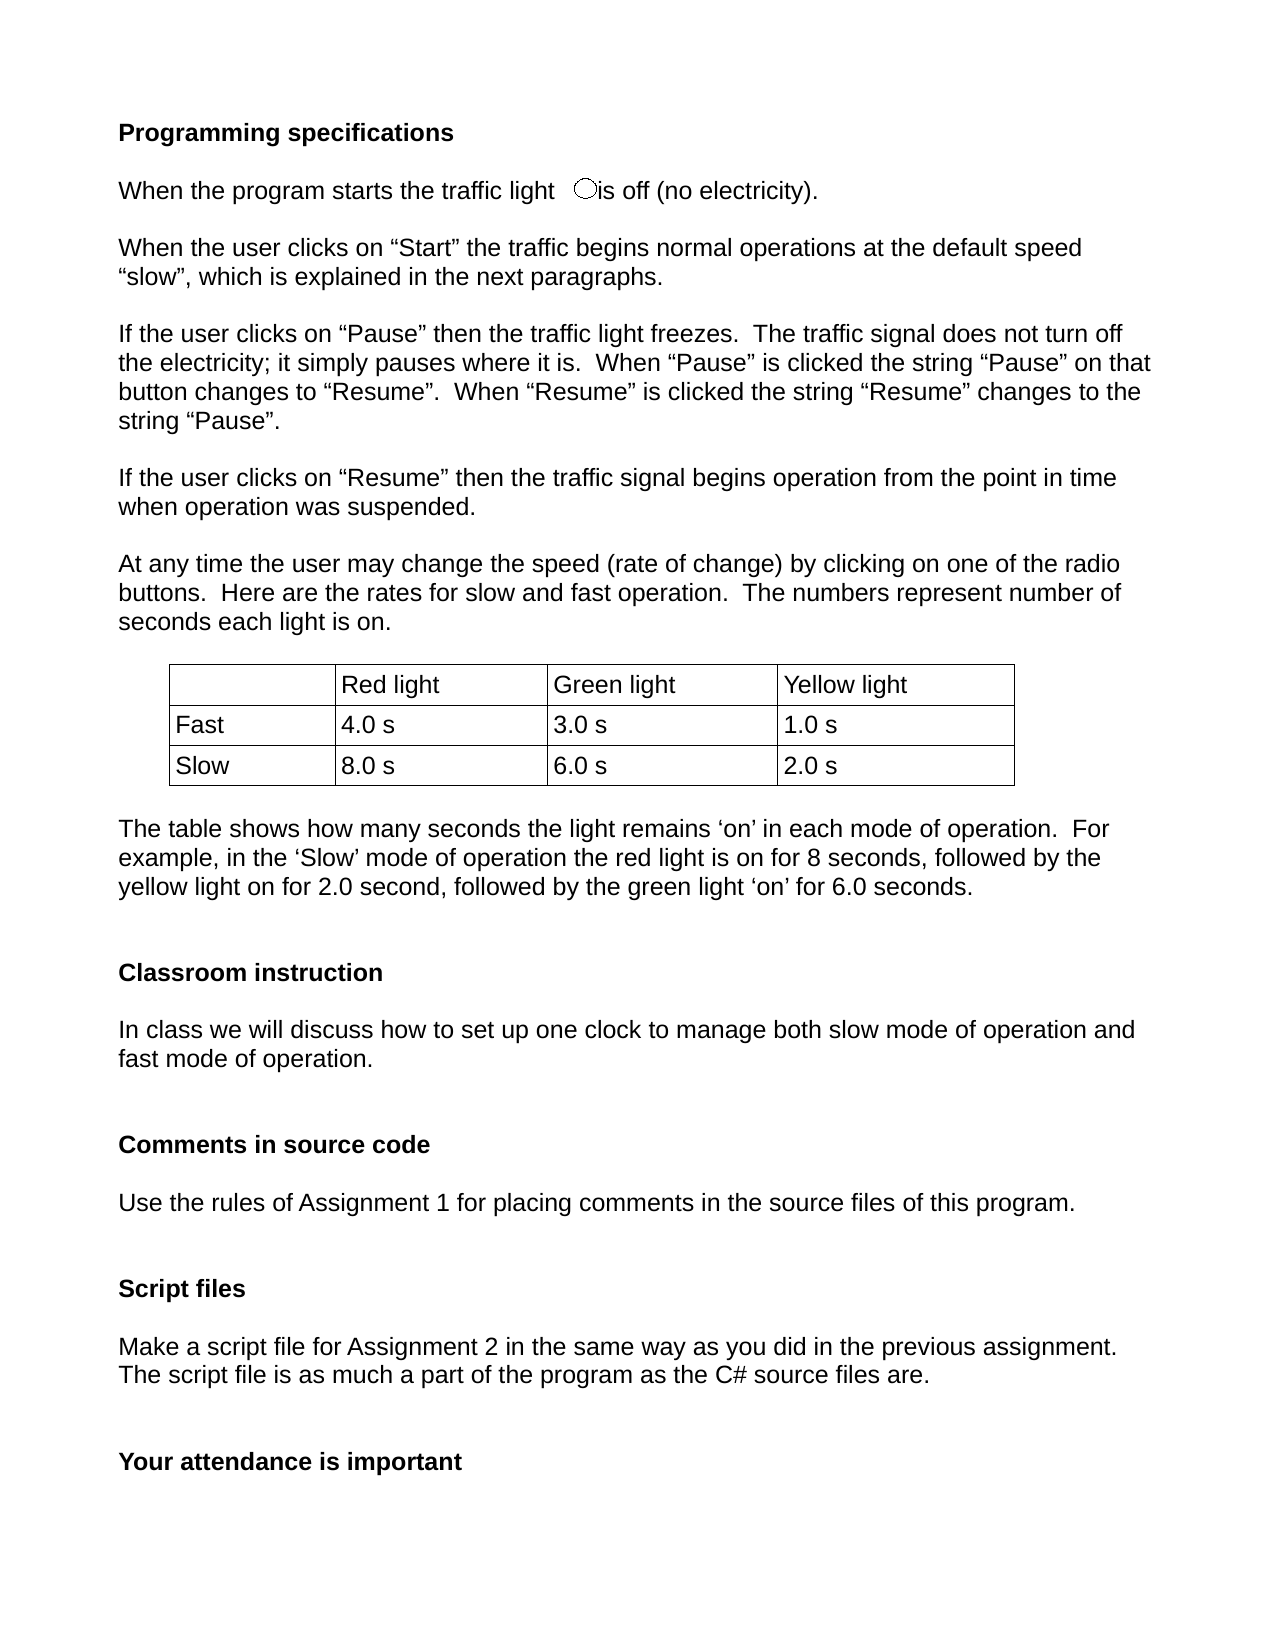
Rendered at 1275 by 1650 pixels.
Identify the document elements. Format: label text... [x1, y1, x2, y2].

text In class we will discuss how to set up one clock to manage both slow mode of operation and fast mode of operation. [118, 1015, 1157, 1073]
table_cell Slow [170, 746, 335, 785]
text Use the rules of Assignment 1 for placing comments in the source files of this program. [118, 1188, 1157, 1217]
table_cell 3.0 s [548, 706, 777, 745]
table_cell 6.0 s [548, 746, 777, 785]
text When the user clicks on “Start” the traffic begins normal operations at the default speed “slow”, which is explained in the next paragraphs. [118, 233, 1157, 291]
text At any time the user may change the speed (rate of change) by clicking on one of the radio buttons. Here are the rates for slow and fast operation. The numbers represent number of seconds each light is on. [118, 549, 1157, 636]
text Make a script file for Assignment 2 in the same way as you did in the previous assignment. The script file is as much a part of the program as the C# source files are. [118, 1332, 1157, 1389]
text The table shows how many seconds the light remains ‘on’ in each mode of operation. For example, in the ‘Slow’ mode of operation the red light is on for 8 seconds, followed by the yellow light on for 2.0 second, followed by the green light ‘on’ for 6.0 seconds. [118, 814, 1157, 900]
text Classroom instruction [118, 958, 1157, 987]
text Comments in source code [118, 1130, 1157, 1159]
table_cell 2.0 s [778, 746, 1014, 785]
table_header Red light [336, 665, 547, 705]
text When the program starts the traffic light is off (no electricity). [118, 176, 1157, 204]
table_cell 1.0 s [778, 706, 1014, 745]
text Script files [118, 1274, 1157, 1303]
text If the user clicks on “Resume” then the traffic signal begins operation from the point in time when operation was suspended. [118, 463, 1157, 521]
table_header [170, 665, 335, 705]
text Programming specifications [118, 118, 1157, 147]
table_header Green light [548, 665, 777, 705]
text If the user clicks on “Pause” then the traffic light freezes. The traffic signal does not turn off the electricity; it simply pauses where it is. When “Pause” is clicked the string “Pause” on that button changes to “Resume”. When “Resume” is clicked the string “Resume” changes to the string “Pause”. [118, 319, 1157, 434]
table_cell 4.0 s [336, 706, 547, 745]
table_cell Fast [170, 706, 335, 745]
table_cell 8.0 s [336, 746, 547, 785]
text Your attendance is important [118, 1447, 1157, 1475]
table_header Yellow light [778, 665, 1014, 705]
